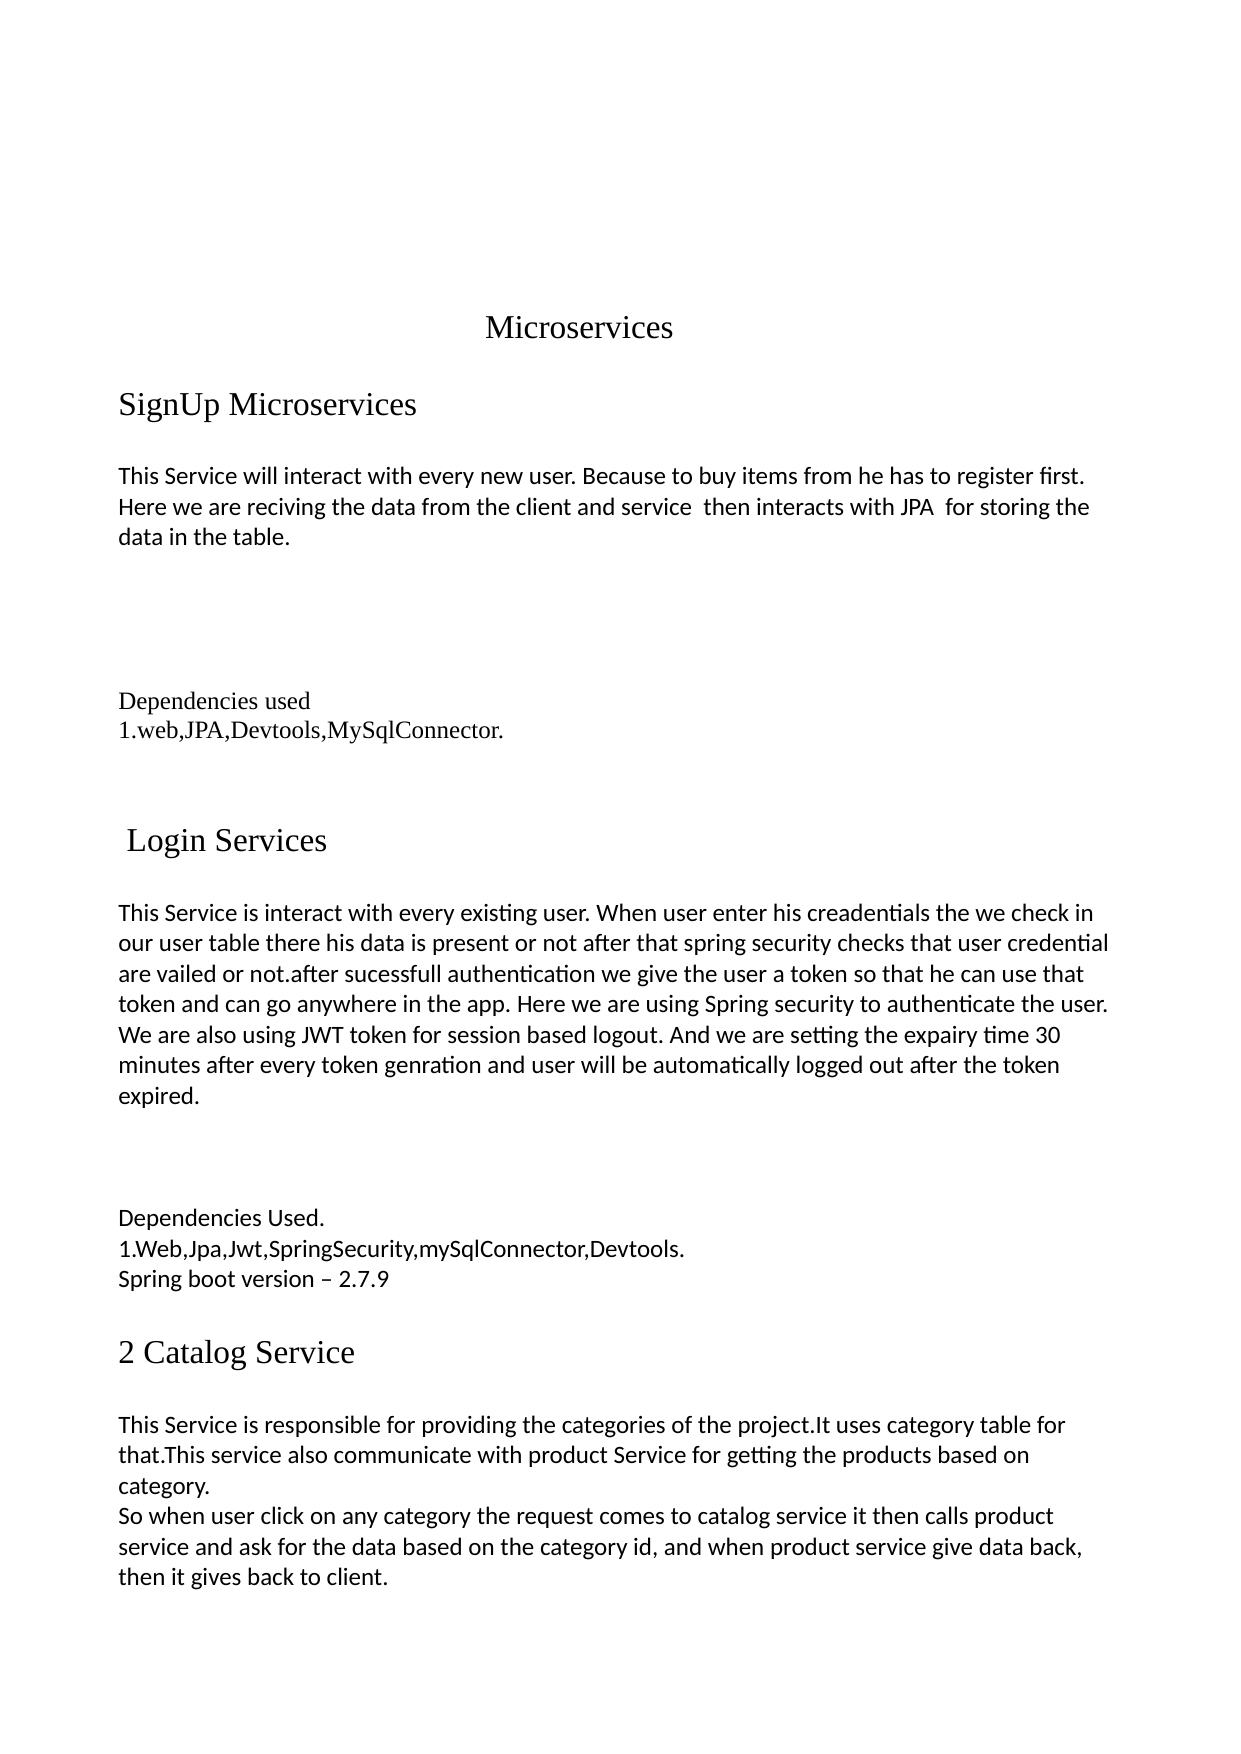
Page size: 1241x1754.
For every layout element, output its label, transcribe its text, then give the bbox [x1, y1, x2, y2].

text So when user click on any category the request comes to catalog service it then calls product service and ask for the data based on the category id, and when product service give data back, then it gives back to client. [118, 1500, 1122, 1592]
text Dependencies used [118, 686, 1122, 715]
text This Service is responsible for providing the categories of the project.It uses category table for that.This service also communicate with product Service for getting the products based on category. [118, 1409, 1122, 1500]
text This Service will interact with every new user. Because to buy items from he has to register first. Here we are reciving the data from the client and service then interacts with JPA for storing the data in the table. [118, 460, 1122, 552]
text This Service is interact with every existing user. When user enter his creadentials the we check in our user table there his data is present or not after that spring security checks that user credential are vailed or not.after sucessfull authentication we give the user a token so that he can use that token and can go anywhere in the app. Here we are using Spring security to authenticate the user. We are also using JWT token for session based logout. And we are setting the expairy time 30 minutes after every token genration and user will be automatically logged out after the token expired. [118, 897, 1122, 1111]
text SignUp Microservices [118, 384, 1122, 422]
text Microservices [118, 307, 1122, 345]
text Dependencies Used. 1.Web,Jpa,Jwt,SpringSecurity,mySqlConnector,Devtools. [118, 1202, 1122, 1263]
text 1.web,JPA,Devtools,MySqlConnector. [118, 715, 1122, 744]
text 2 Catalog Service [118, 1332, 1122, 1370]
text Spring boot version – 2.7.9 [118, 1263, 1122, 1294]
text Login Services [118, 820, 1122, 859]
